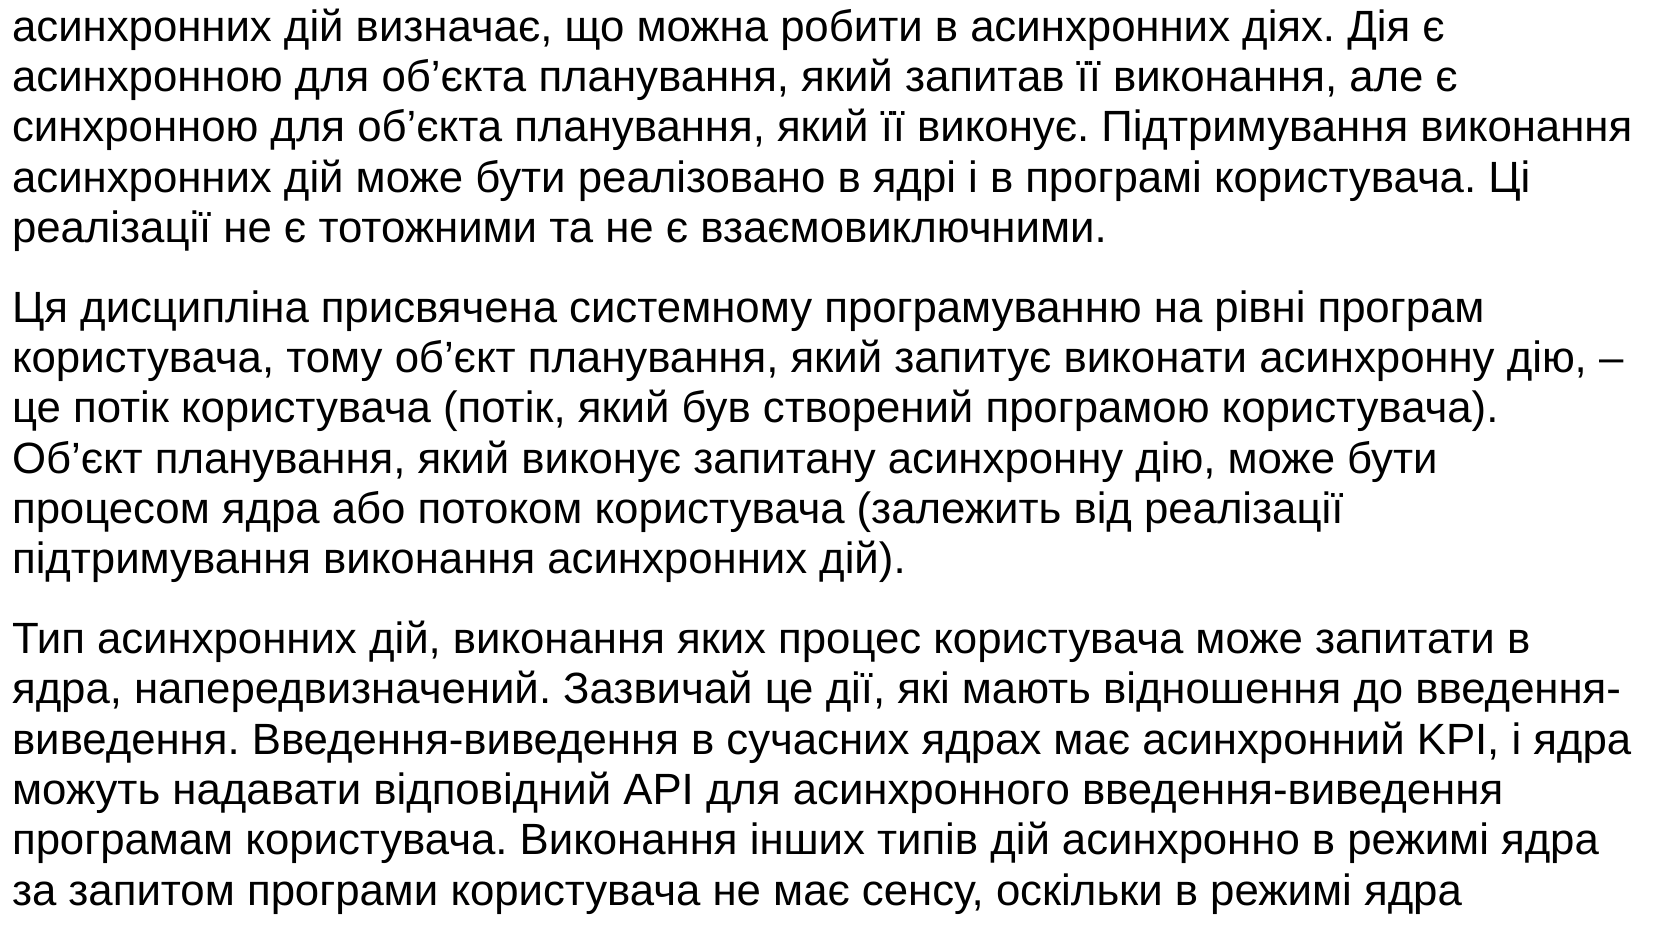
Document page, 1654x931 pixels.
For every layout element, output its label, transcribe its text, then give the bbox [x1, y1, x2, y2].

text Тип асинхронних дій, виконання яких процес користувача може запитати в ядра, напередвизначений. Зазвичай це дії, які мають відношення до введення-виведення. Введення-виведення в сучасних ядрах має асинхронний KPI, і ядра можуть надавати відповідний API для асинхронного введення-виведення програмам користувача. Виконання інших типів дій асинхронно в режимі ядра за запитом програми користувача не має сенсу, оскільки в режимі ядра [12, 612, 1642, 914]
text асинхронних дій визначає, що можна робити в асинхронних діях. Дія є асинхронною для об’єкта планування, який запитав її виконання, але є синхронною для об’єкта планування, який її виконує. Підтримування виконання асинхронних дій може бути реалізовано в ядрі і в програмі користувача. Ці реалізації не є тотожними та не є взаємовиключними. [12, 0, 1642, 252]
text Ця дисципліна присвячена системному програмуванню на рівні програм користувача, тому об’єкт планування, який запитує виконати асинхронну дію, – це потік користувача (потік, який був створений програмою користувача). Об’єкт планування, який виконує запитану асинхронну дію, може бути процесом ядра або потоком користувача (залежить від реалізації підтримування виконання асинхронних дій). [12, 281, 1642, 583]
